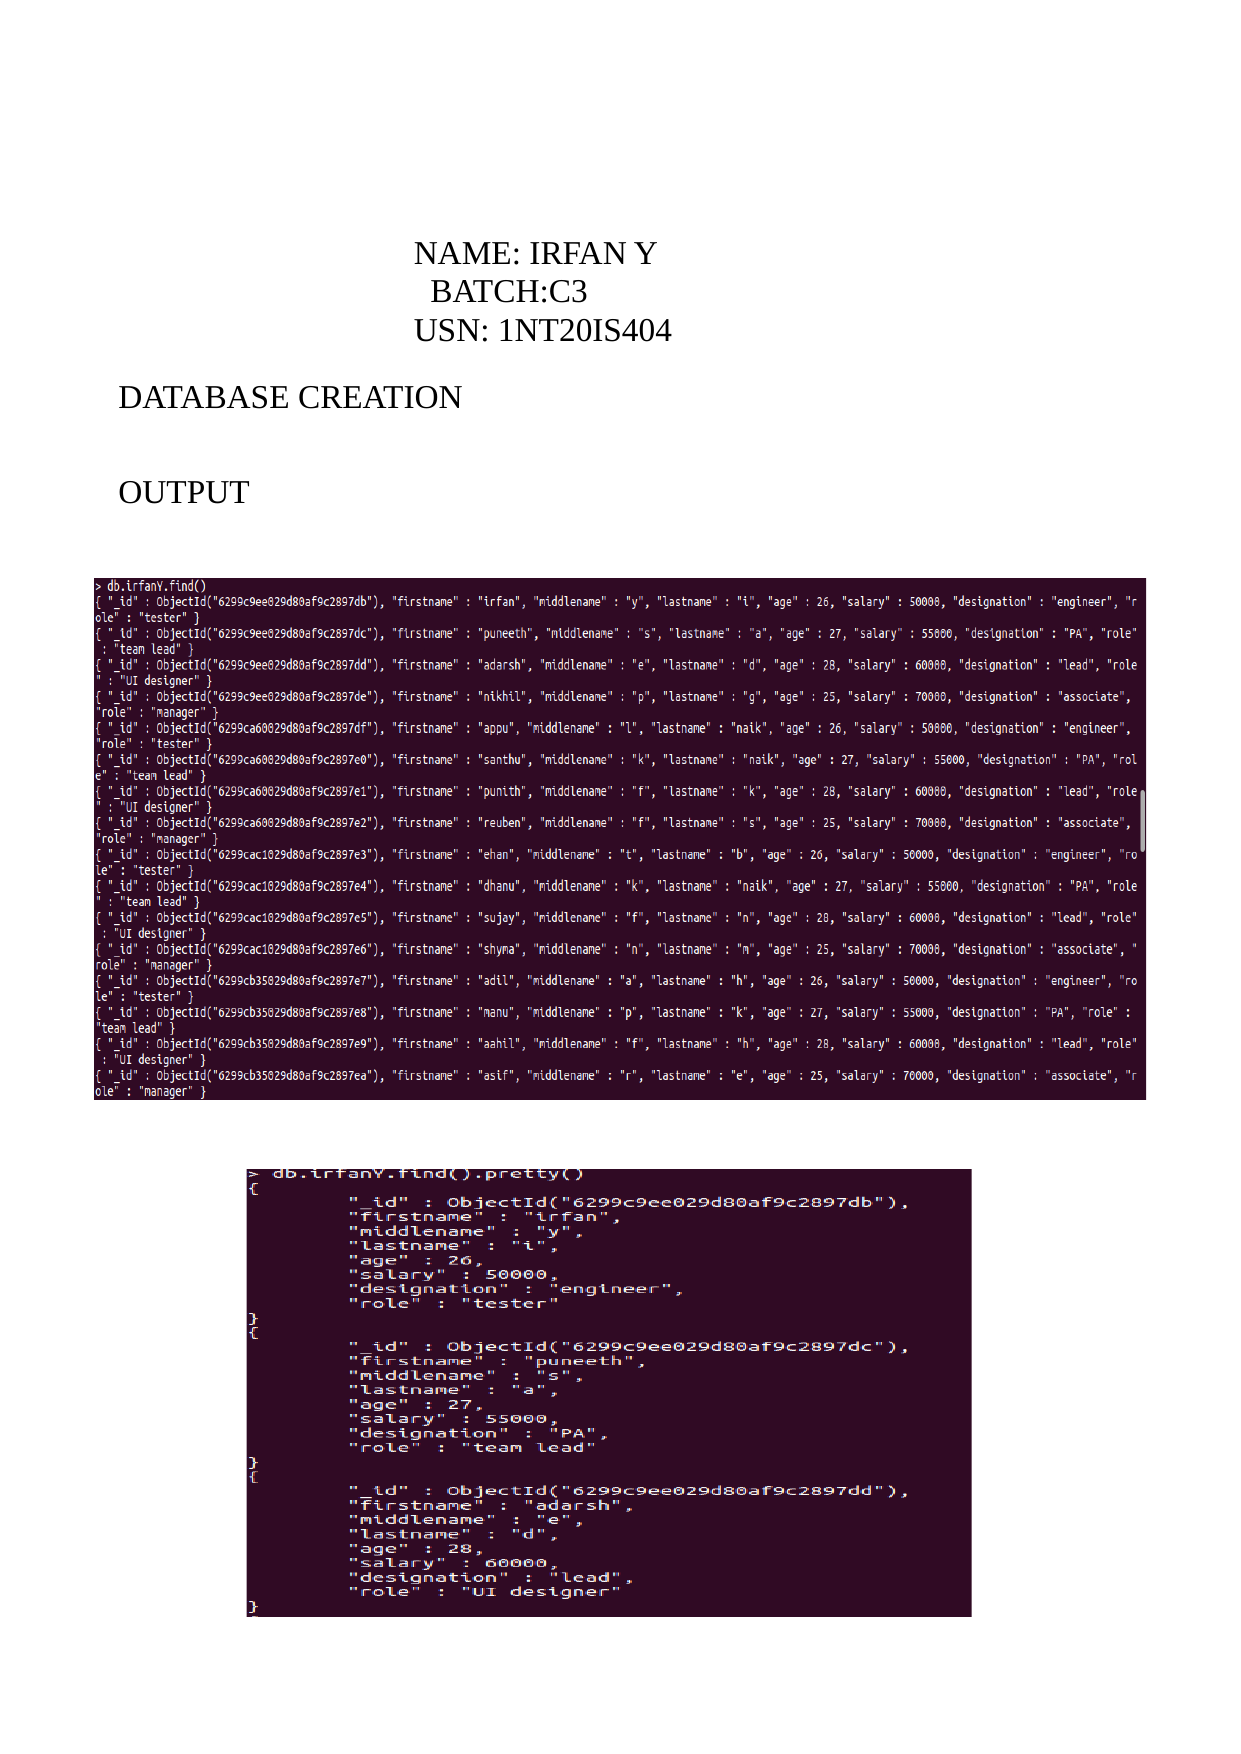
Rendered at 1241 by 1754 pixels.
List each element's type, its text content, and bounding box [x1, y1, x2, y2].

text NAME: IRFAN Y [118, 233, 1122, 271]
picture [246, 1169, 972, 1617]
text OUTPUT [118, 473, 1122, 511]
picture [94, 578, 1147, 1100]
text BATCH:C3 [118, 271, 1122, 310]
text DATABASE CREATION [118, 377, 1122, 415]
text USN: 1NT20IS404 [118, 310, 1122, 348]
